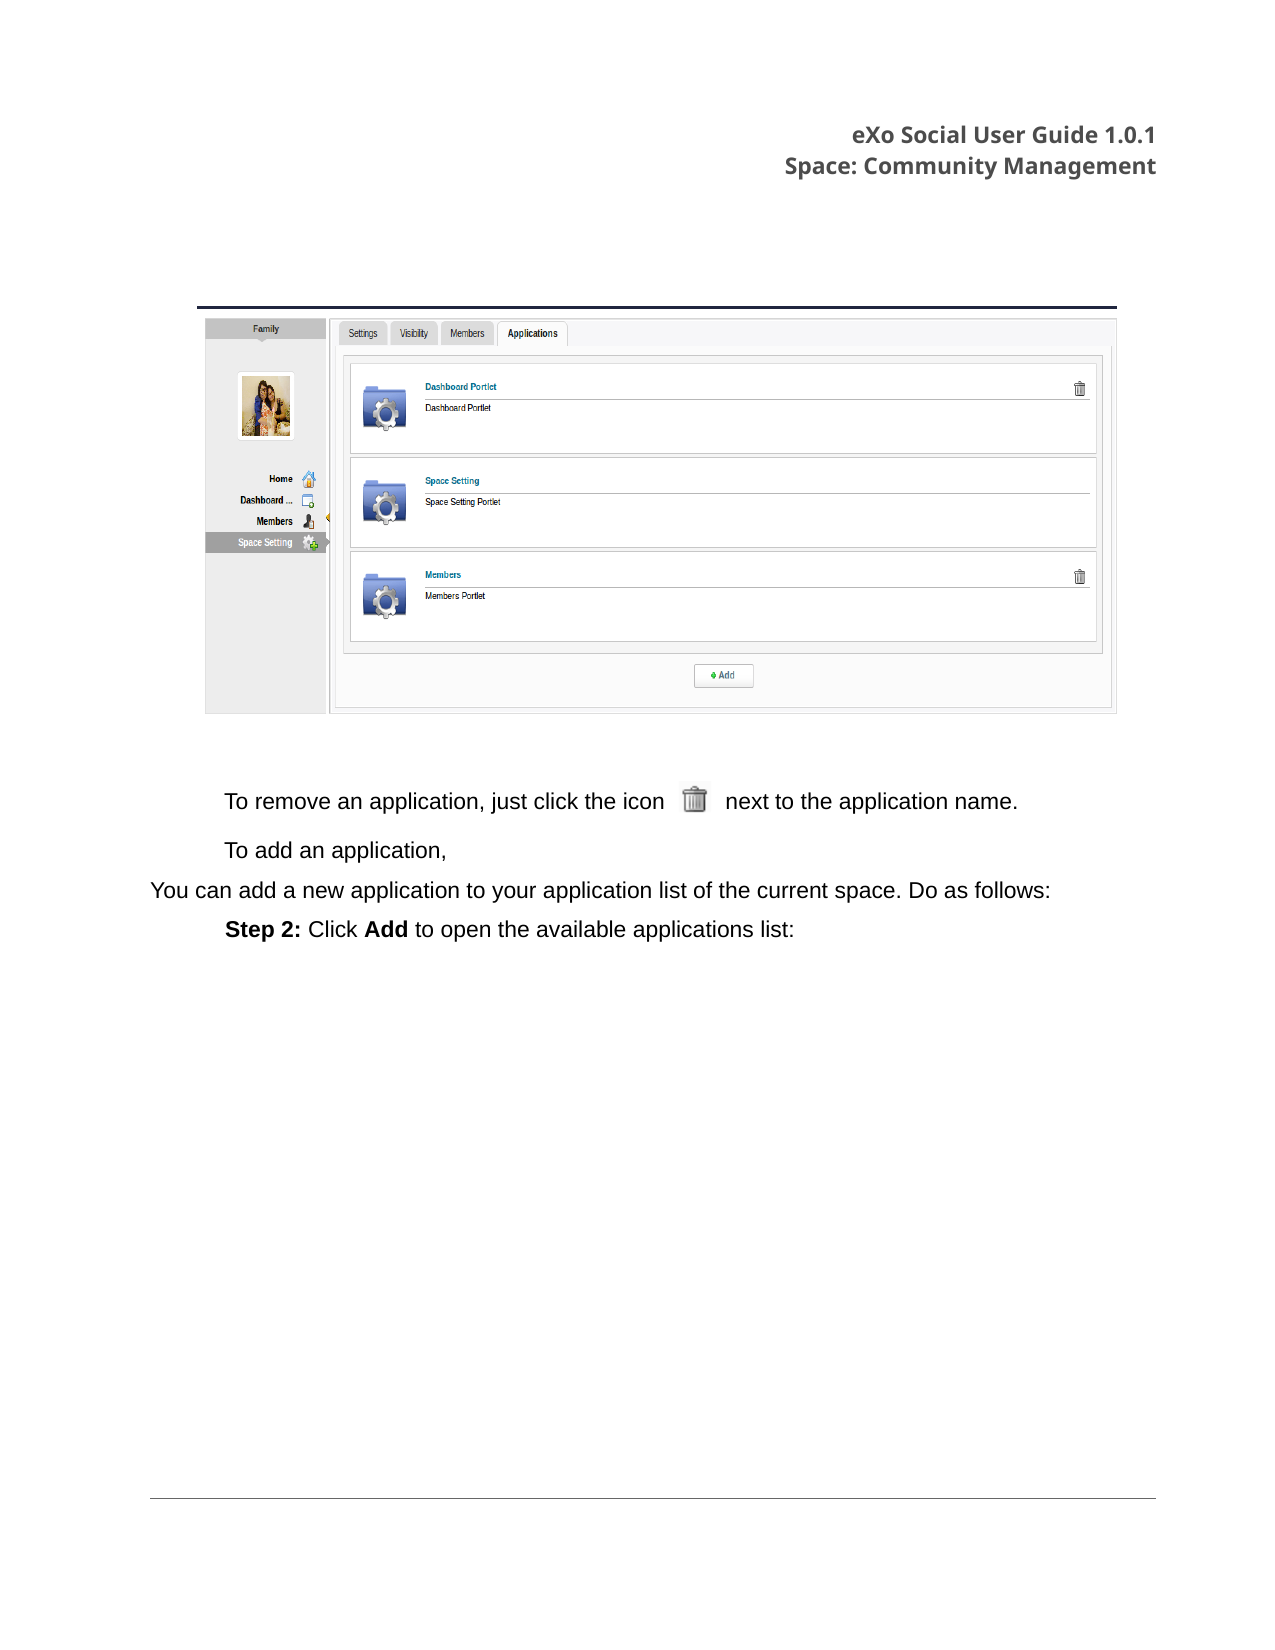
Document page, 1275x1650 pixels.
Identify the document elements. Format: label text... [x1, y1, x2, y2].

picture [197, 306, 1117, 714]
text To add an application, [224, 837, 1156, 864]
picture [678, 781, 712, 817]
text You can add a new application to your application list of the current space. Do as follows: [150, 877, 1156, 903]
list Step 2: Click Add to open the available applications list: [187, 916, 1156, 943]
text To remove an application, just click the icon next to the application name. [224, 773, 1156, 824]
